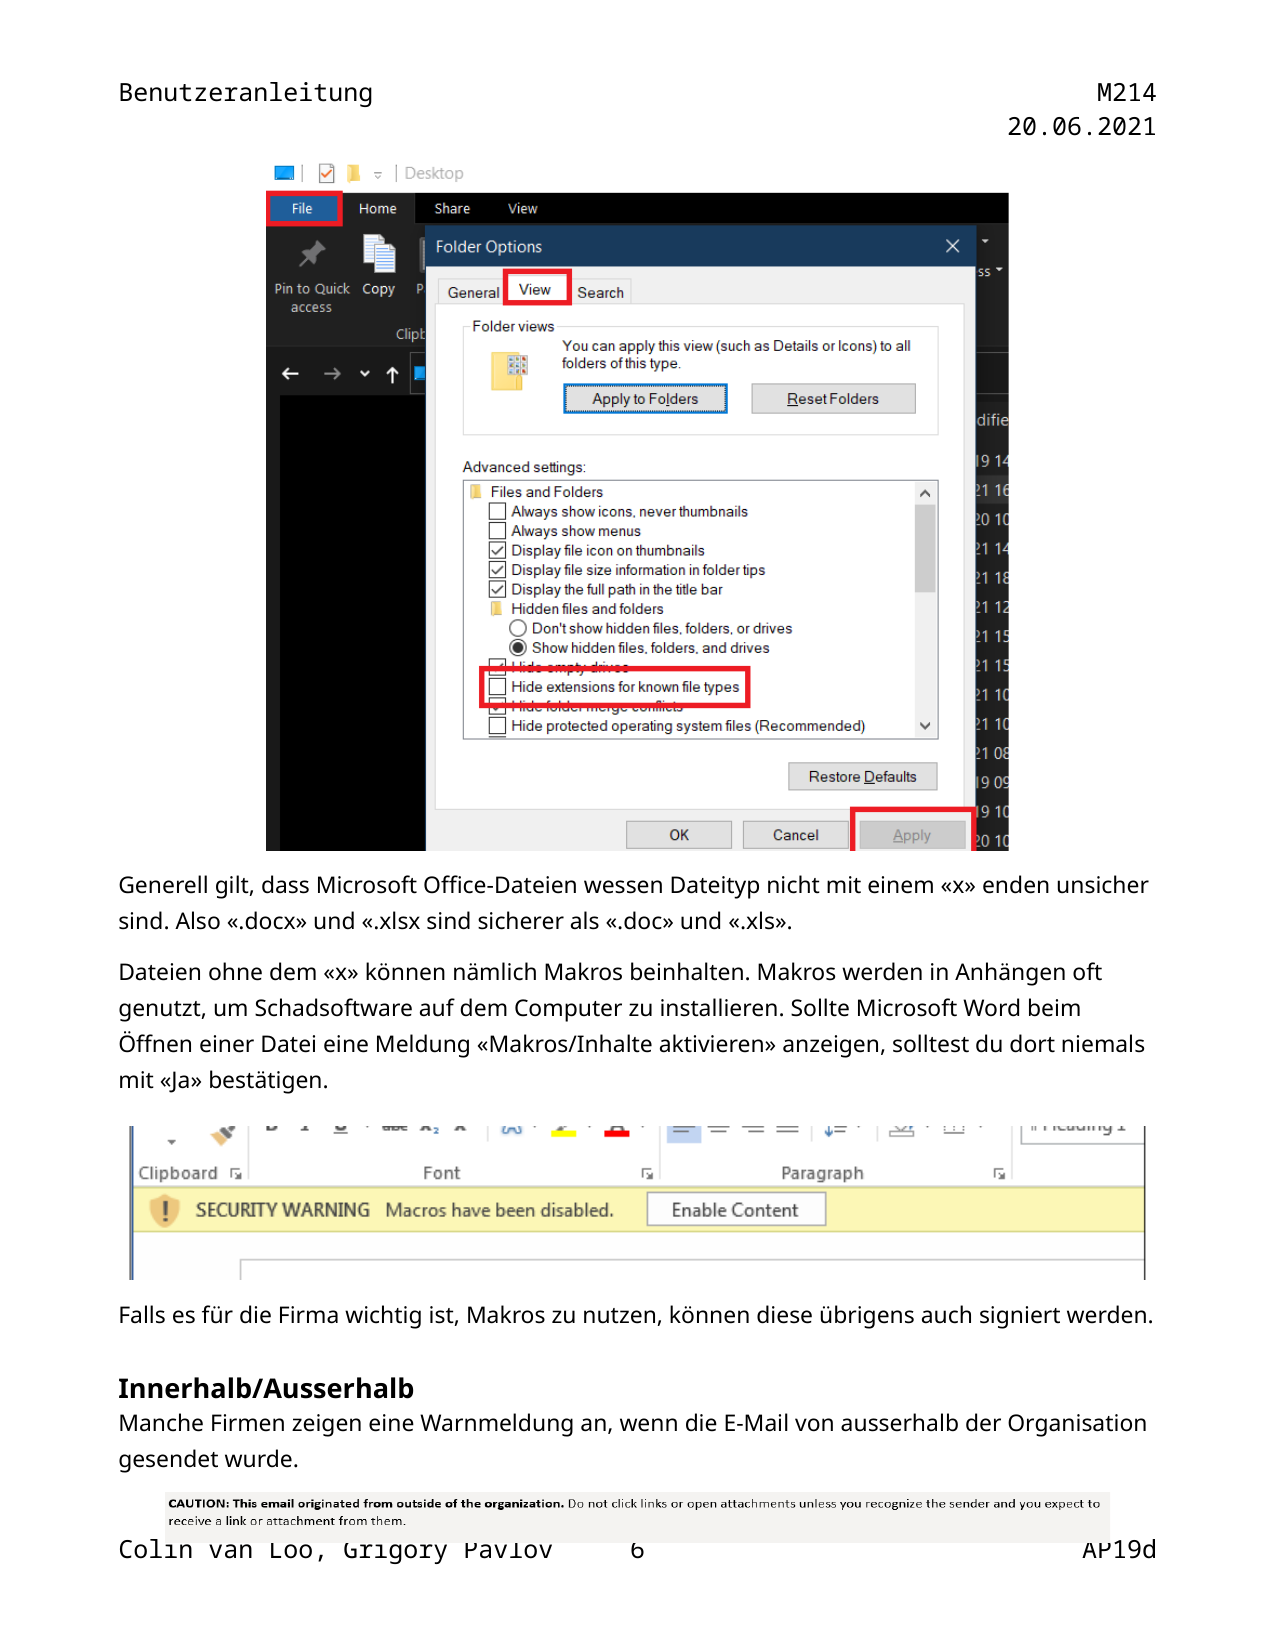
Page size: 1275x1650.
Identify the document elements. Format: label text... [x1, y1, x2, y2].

text [165, 1479, 1110, 1492]
subtitle Innerhalb/Ausserhalb [118, 1370, 1157, 1407]
text Falls es für die Firma wichtig ist, Makros zu nutzen, können diese übrigens auch signiert werden. [118, 1298, 1157, 1330]
picture [165, 1492, 1111, 1543]
text Manche Firmen zeigen eine Warnmeldung an, wenn die E-Mail von ausserhalb der Organisation gesendet wurde. [118, 1407, 1157, 1474]
picture [266, 155, 1009, 851]
text Dateien ohne dem «x» können nämlich Makros beinhalten. Makros werden in Anhängen oft genutzt, um Schadsoftware auf dem Computer zu installieren. Sollte Microsoft Word beim Öffnen einer Datei eine Meldung «Makros/Inhalte aktivieren» anzeigen, solltest du dort niemals mit «Ja» bestätigen. [118, 956, 1157, 1095]
picture [129, 1126, 1146, 1280]
text Generell gilt, dass Microsoft Office-Dateien wessen Dateityp nicht mit einem «x» enden unsicher sind. Also «.docx» und «.xlsx sind sicherer als «.doc» und «.xls». [118, 869, 1157, 936]
